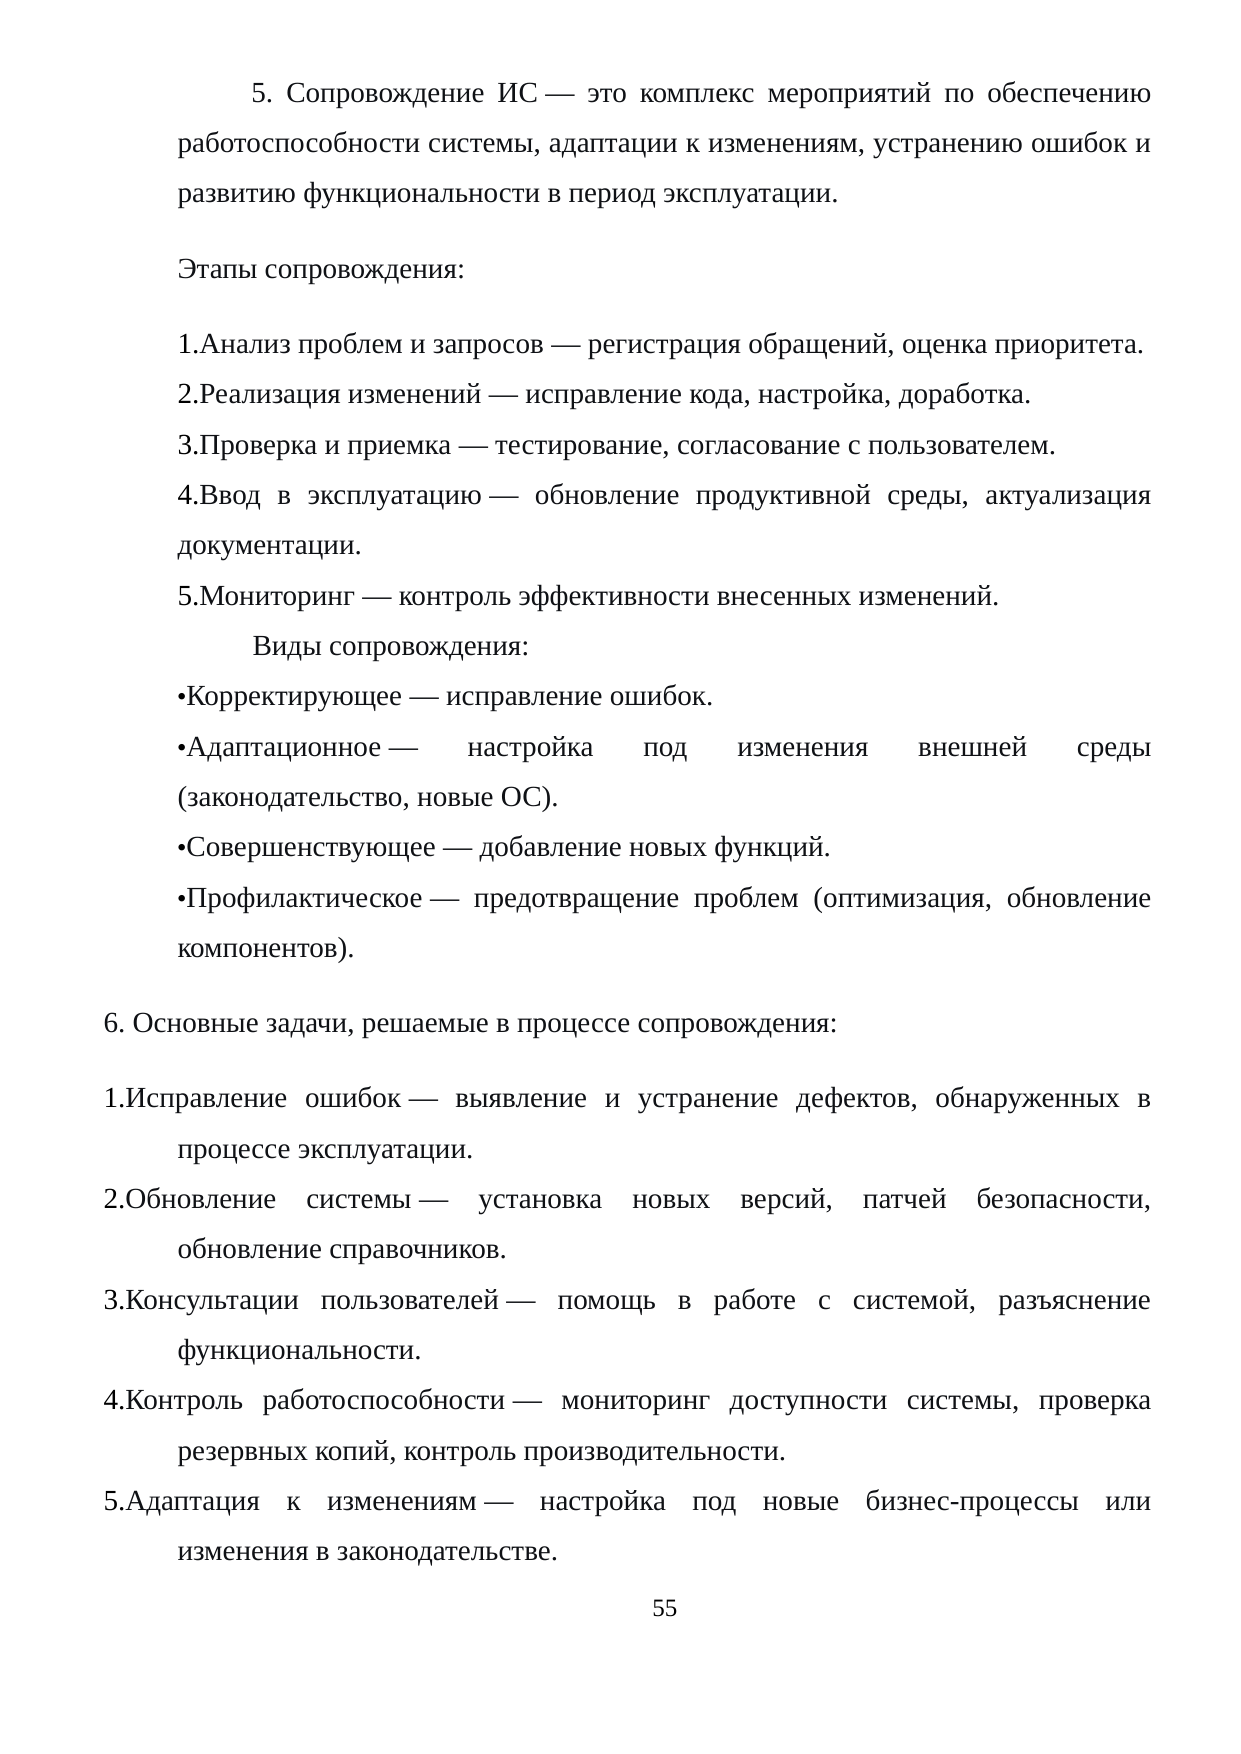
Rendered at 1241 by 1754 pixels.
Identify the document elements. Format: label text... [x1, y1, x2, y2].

text Этапы сопровождения: [177, 251, 1152, 284]
list Профилактическое — предотвращение проблем (оптимизация, обновление компонентов). [177, 880, 1152, 963]
list Мониторинг — контроль эффективности внесенных изменений. [177, 578, 1152, 611]
list Анализ проблем и запросов — регистрация обращений, оценка приоритета. [177, 326, 1152, 360]
list Адаптация к изменениям — настройка под новые бизнес-процессы или изменения в законодательстве. [103, 1483, 1152, 1567]
list Ввод в эксплуатацию — обновление продуктивной среды, актуализация документации. [177, 477, 1152, 561]
list Адаптационное — настройка под изменения внешней среды (законодательство, новые ОС). [177, 729, 1152, 813]
list Проверка и приемка — тестирование, согласование с пользователем. [177, 427, 1152, 460]
text 6. Основные задачи, решаемые в процессе сопровождения: [103, 1005, 1152, 1039]
list Консультации пользователей — помощь в работе с системой, разъяснение функциональности. [103, 1282, 1152, 1366]
list Корректирующее — исправление ошибок. [177, 678, 1152, 712]
text Виды сопровождения: [177, 628, 1152, 662]
text 5. Сопровождение ИС — это комплекс мероприятий по обеспечению работоспособности системы, адаптации к изменениям, устранению ошибок и развитию функциональности в период эксплуатации. [177, 75, 1152, 209]
list Реализация изменений — исправление кода, настройка, доработка. [177, 377, 1152, 410]
list Обновление системы — установка новых версий, патчей безопасности, обновление справочников. [103, 1181, 1152, 1265]
list Совершенствующее — добавление новых функций. [177, 829, 1152, 863]
list Исправление ошибок — выявление и устранение дефектов, обнаруженных в процессе эксплуатации. [103, 1081, 1152, 1164]
list Контроль работоспособности — мониторинг доступности системы, проверка резервных копий, контроль производительности. [103, 1382, 1152, 1466]
